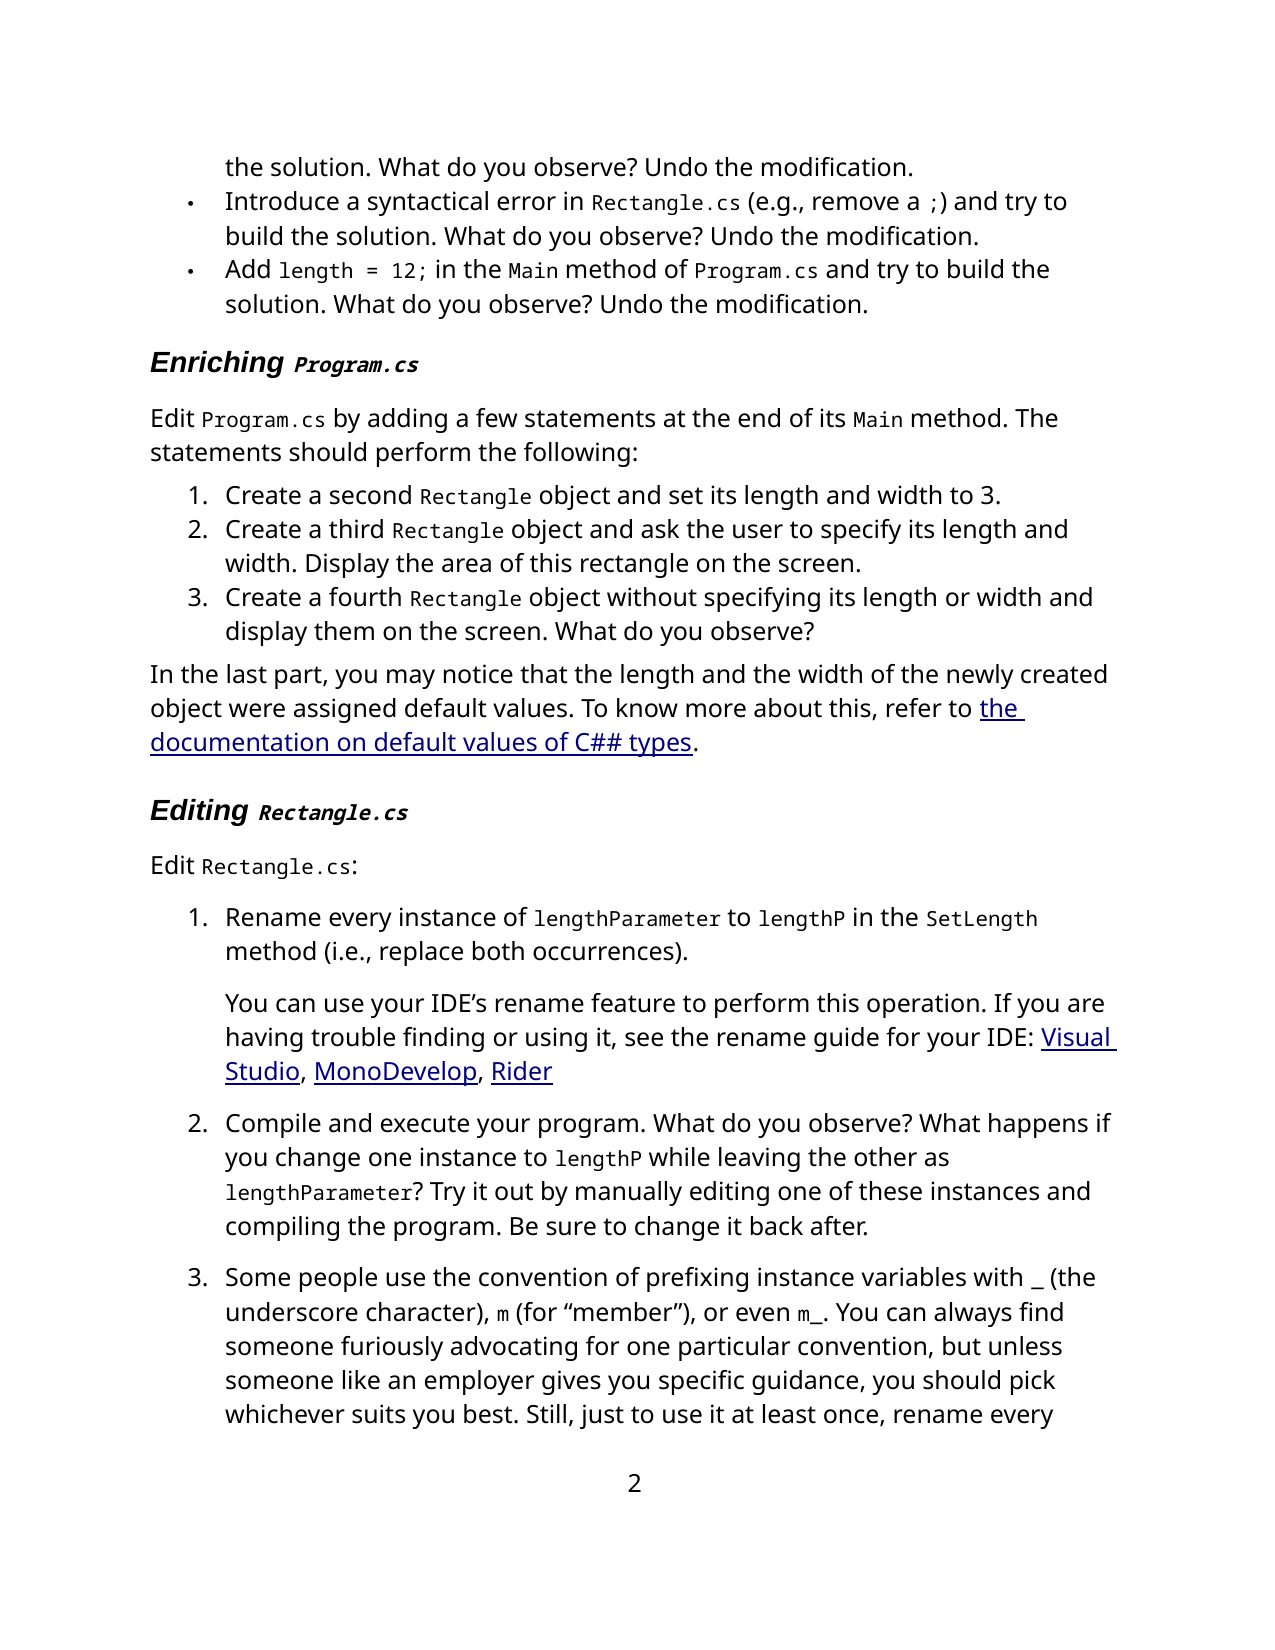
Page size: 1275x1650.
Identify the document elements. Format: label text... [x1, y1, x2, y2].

list Create a third Rectangle object and ask the user to specify its length and width. Display the area of this rectangle on the screen. [187, 511, 1125, 579]
list Some people use the convention of prefixing instance variables with _ (the underscore character), m (for “member”), or even m_. You can always find someone furiously advocating for one particular convention, but unless someone like an employer gives you specific guidance, you should pick whichever suits you best. Still, just to use it at least once, rename every [187, 1260, 1125, 1430]
list Rename every instance of lengthParameter to lengthP in the SetLength method (i.e., replace both occurrences). [187, 900, 1125, 968]
text Edit Rectangle.cs: [150, 848, 1125, 882]
text In the last part, you may notice that the length and the width of the newly created object were assigned default values. To know more about this, refer to the documentation on default values of C## types. [150, 657, 1125, 759]
subtitle Enriching Program.cs [150, 345, 1125, 379]
list You can use your IDE’s rename feature to perform this operation. If you are having trouble finding or using it, see the rename guide for your IDE: Visual Studio, MonoDevelop, Rider [187, 986, 1125, 1088]
list Add length = 12; in the Main method of Program.cs and try to build the solution. What do you observe? Undo the modification. [187, 252, 1125, 320]
list the solution. What do you observe? Undo the modification. [187, 150, 1125, 184]
list Compile and execute your program. What do you observe? What happens if you change one instance to lengthP while leaving the other as lengthParameter? Try it out by manually editing one of these instances and compiling the program. Be sure to change it back after. [187, 1106, 1125, 1242]
list Create a fourth Rectangle object without specifying its length or width and display them on the screen. What do you observe? [187, 579, 1125, 648]
text Edit Program.cs by adding a few statements at the end of its Main method. The statements should perform the following: [150, 400, 1125, 468]
subtitle Editing Rectangle.cs [150, 793, 1125, 826]
list Create a second Rectangle object and set its length and width to 3. [187, 477, 1125, 511]
list Introduce a syntactical error in Rectangle.cs (e.g., remove a ;) and try to build the solution. What do you observe? Undo the modification. [187, 184, 1125, 252]
